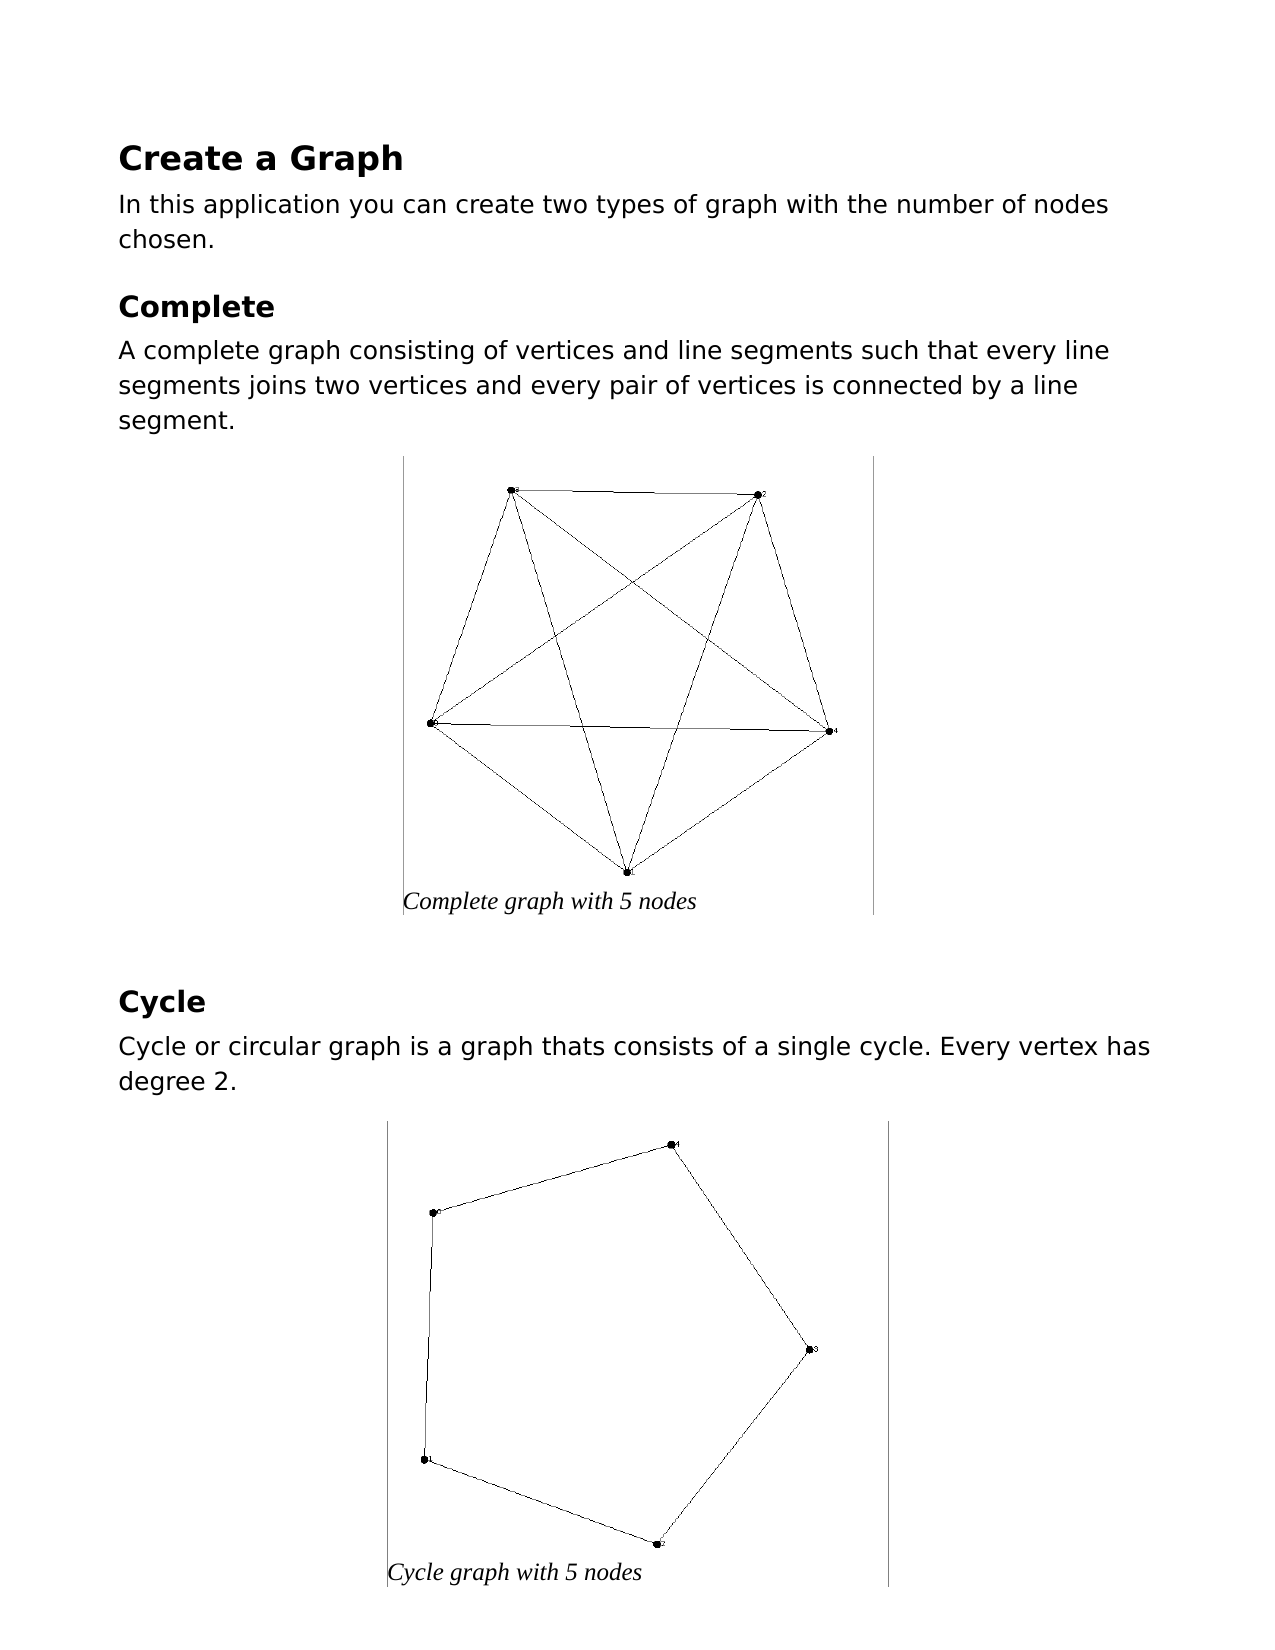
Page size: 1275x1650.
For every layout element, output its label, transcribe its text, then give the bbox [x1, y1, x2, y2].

subtitle Complete [118, 290, 1157, 324]
text A complete graph consisting of vertices and line segments such that every line segments joins two vertices and every pair of vertices is connected by a line segment. [118, 336, 1157, 436]
text In this application you can create two types of graph with the number of nodes chosen. [118, 191, 1157, 255]
text Cycle graph with 5 nodes [388, 1133, 888, 1586]
subtitle Cycle [118, 985, 1157, 1019]
text Cycle or circular graph is a graph thats consists of a single cycle. Every vertex has degree 2. [118, 1032, 1157, 1096]
text Complete graph with 5 nodes [404, 887, 873, 915]
text [388, 1121, 888, 1133]
picture [404, 468, 873, 887]
subtitle Create a Graph [118, 139, 1157, 178]
picture [388, 1133, 843, 1557]
